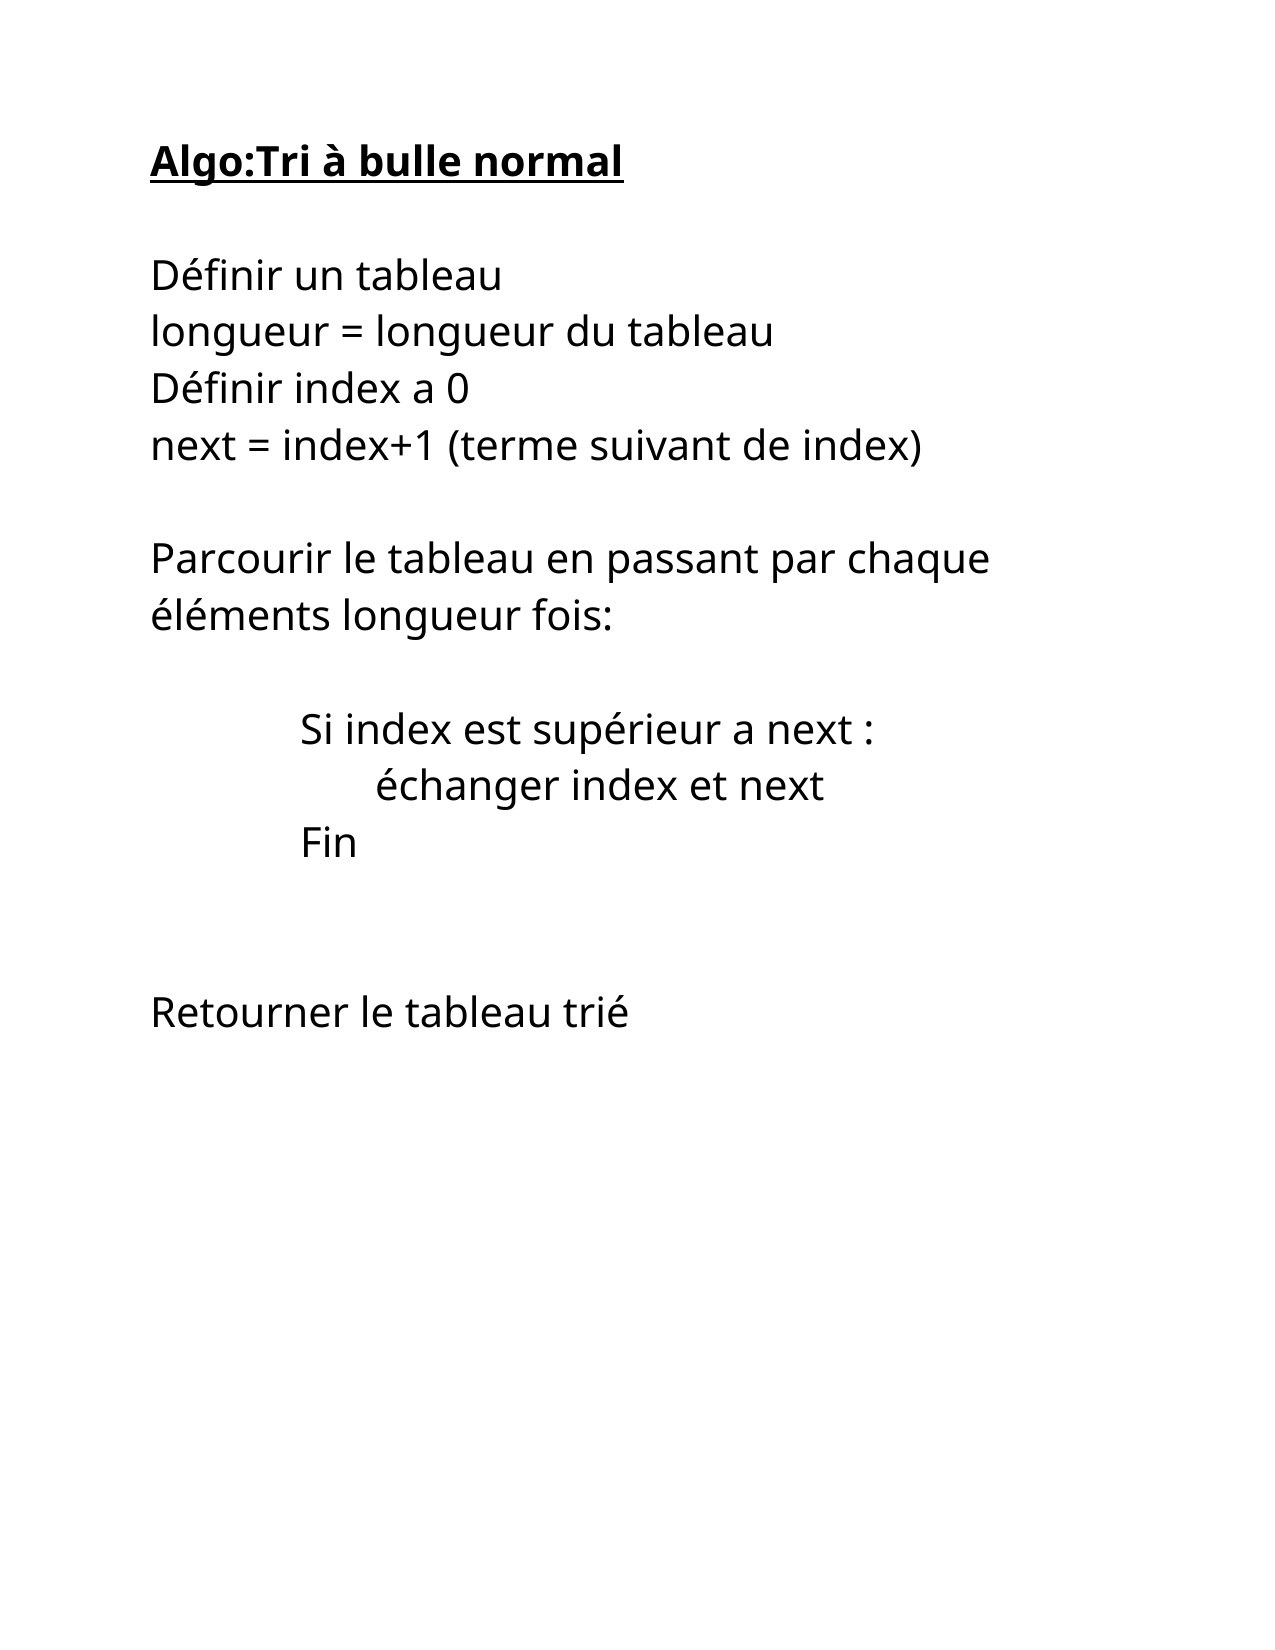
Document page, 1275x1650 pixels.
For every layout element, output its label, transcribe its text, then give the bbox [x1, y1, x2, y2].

text Algo:Tri à bulle normal [150, 132, 1125, 188]
text longueur = longueur du tableau [150, 302, 1125, 359]
text next = index+1 (terme suivant de index) [150, 416, 1125, 472]
text échanger index et next [150, 756, 1125, 813]
text Si index est supérieur a next : [150, 699, 1125, 756]
text Fin [150, 813, 1125, 870]
text Définir index a 0 [150, 359, 1125, 416]
text Définir un tableau [150, 245, 1125, 302]
text Parcourir le tableau en passant par chaque éléments longueur fois: [150, 529, 1125, 643]
text Retourner le tableau trié [150, 983, 1125, 1040]
